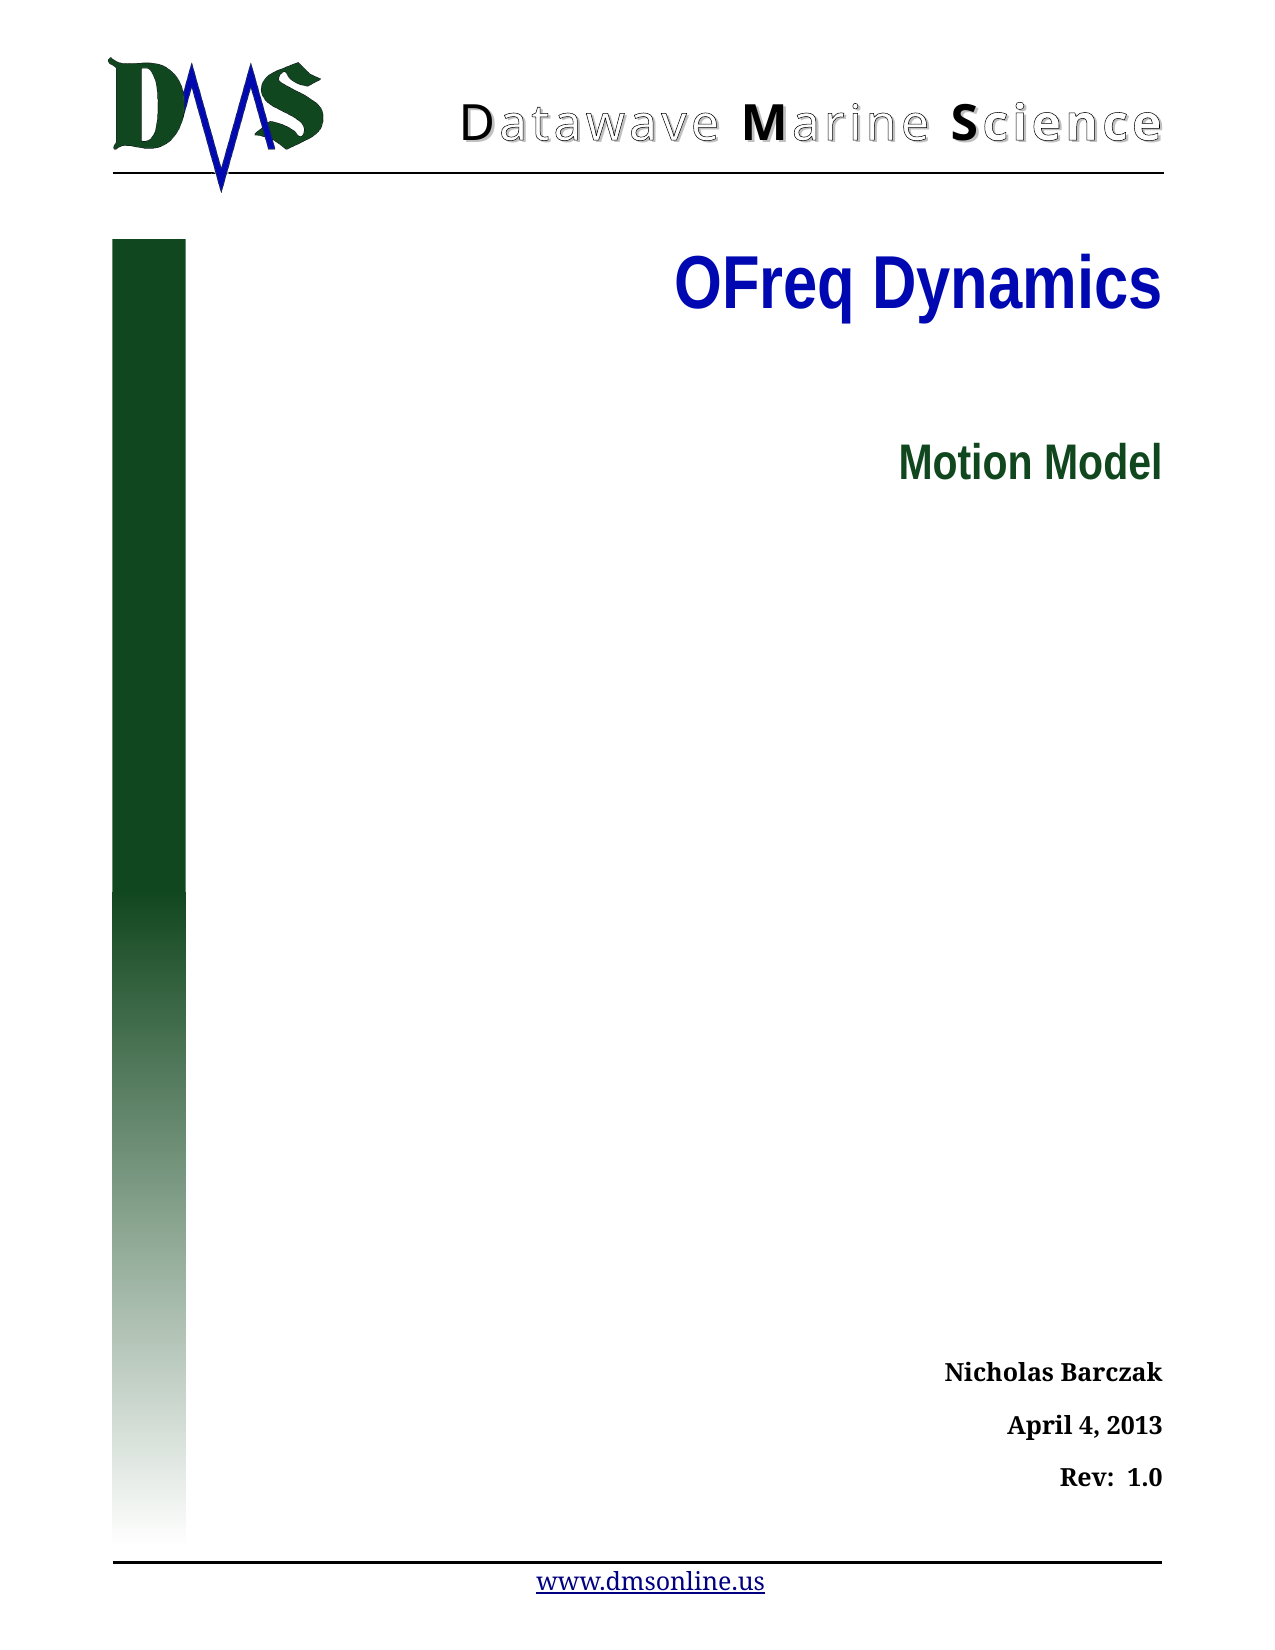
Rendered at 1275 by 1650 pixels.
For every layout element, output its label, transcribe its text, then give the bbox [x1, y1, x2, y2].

subtitle Motion Model [186, 432, 1162, 490]
title oFreq Dynamics [112, 238, 1162, 324]
text Rev: 1.0 [186, 1460, 1162, 1494]
text April 4, 2013 [186, 1407, 1162, 1441]
picture [105, 53, 326, 195]
text Nicholas Barczak [186, 1355, 1162, 1389]
